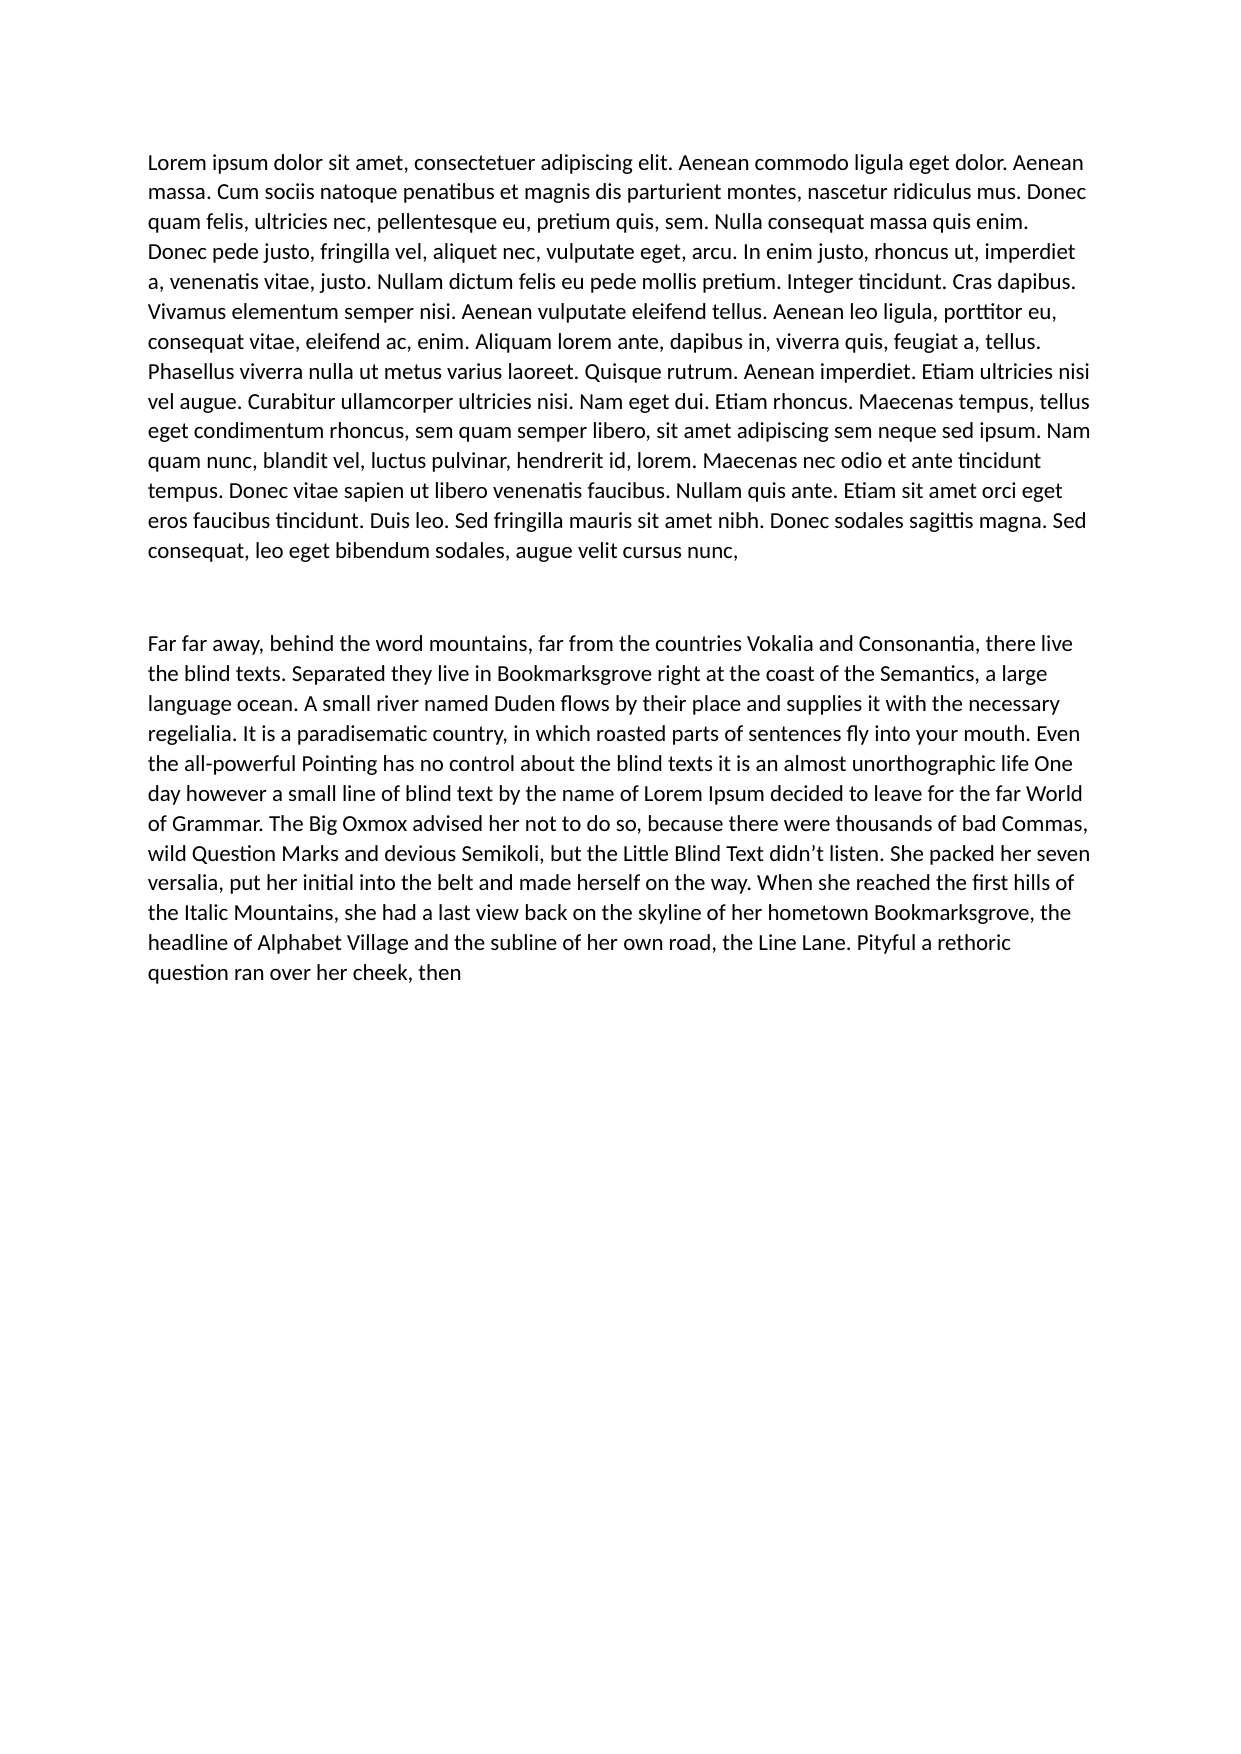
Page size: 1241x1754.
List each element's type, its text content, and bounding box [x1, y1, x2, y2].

text Far far away, behind the word mountains, far from the countries Vokalia and Consonantia, there live the blind texts. Separated they live in Bookmarksgrove right at the coast of the Semantics, a large language ocean. A small river named Duden flows by their place and supplies it with the necessary regelialia. It is a paradisematic country, in which roasted parts of sentences fly into your mouth. Even the all-powerful Pointing has no control about the blind texts it is an almost unorthographic life One day however a small line of blind text by the name of Lorem Ipsum decided to leave for the far World of Grammar. The Big Oxmox advised her not to do so, because there were thousands of bad Commas, wild Question Marks and devious Semikoli, but the Little Blind Text didn’t listen. She packed her seven versalia, put her initial into the belt and made herself on the way. When she reached the first hills of the Italic Mountains, she had a last view back on the skyline of her hometown Bookmarksgrove, the headline of Alphabet Village and the subline of her own road, the Line Lane. Pityful a rethoric question ran over her cheek, then [148, 629, 1093, 986]
text Lorem ipsum dolor sit amet, consectetuer adipiscing elit. Aenean commodo ligula eget dolor. Aenean massa. Cum sociis natoque penatibus et magnis dis parturient montes, nascetur ridiculus mus. Donec quam felis, ultricies nec, pellentesque eu, pretium quis, sem. Nulla consequat massa quis enim. Donec pede justo, fringilla vel, aliquet nec, vulputate eget, arcu. In enim justo, rhoncus ut, imperdiet a, venenatis vitae, justo. Nullam dictum felis eu pede mollis pretium. Integer tincidunt. Cras dapibus. Vivamus elementum semper nisi. Aenean vulputate eleifend tellus. Aenean leo ligula, porttitor eu, consequat vitae, eleifend ac, enim. Aliquam lorem ante, dapibus in, viverra quis, feugiat a, tellus. Phasellus viverra nulla ut metus varius laoreet. Quisque rutrum. Aenean imperdiet. Etiam ultricies nisi vel augue. Curabitur ullamcorper ultricies nisi. Nam eget dui. Etiam rhoncus. Maecenas tempus, tellus eget condimentum rhoncus, sem quam semper libero, sit amet adipiscing sem neque sed ipsum. Nam quam nunc, blandit vel, luctus pulvinar, hendrerit id, lorem. Maecenas nec odio et ante tincidunt tempus. Donec vitae sapien ut libero venenatis faucibus. Nullam quis ante. Etiam sit amet orci eget eros faucibus tincidunt. Duis leo. Sed fringilla mauris sit amet nibh. Donec sodales sagittis magna. Sed consequat, leo eget bibendum sodales, augue velit cursus nunc, [148, 148, 1093, 564]
